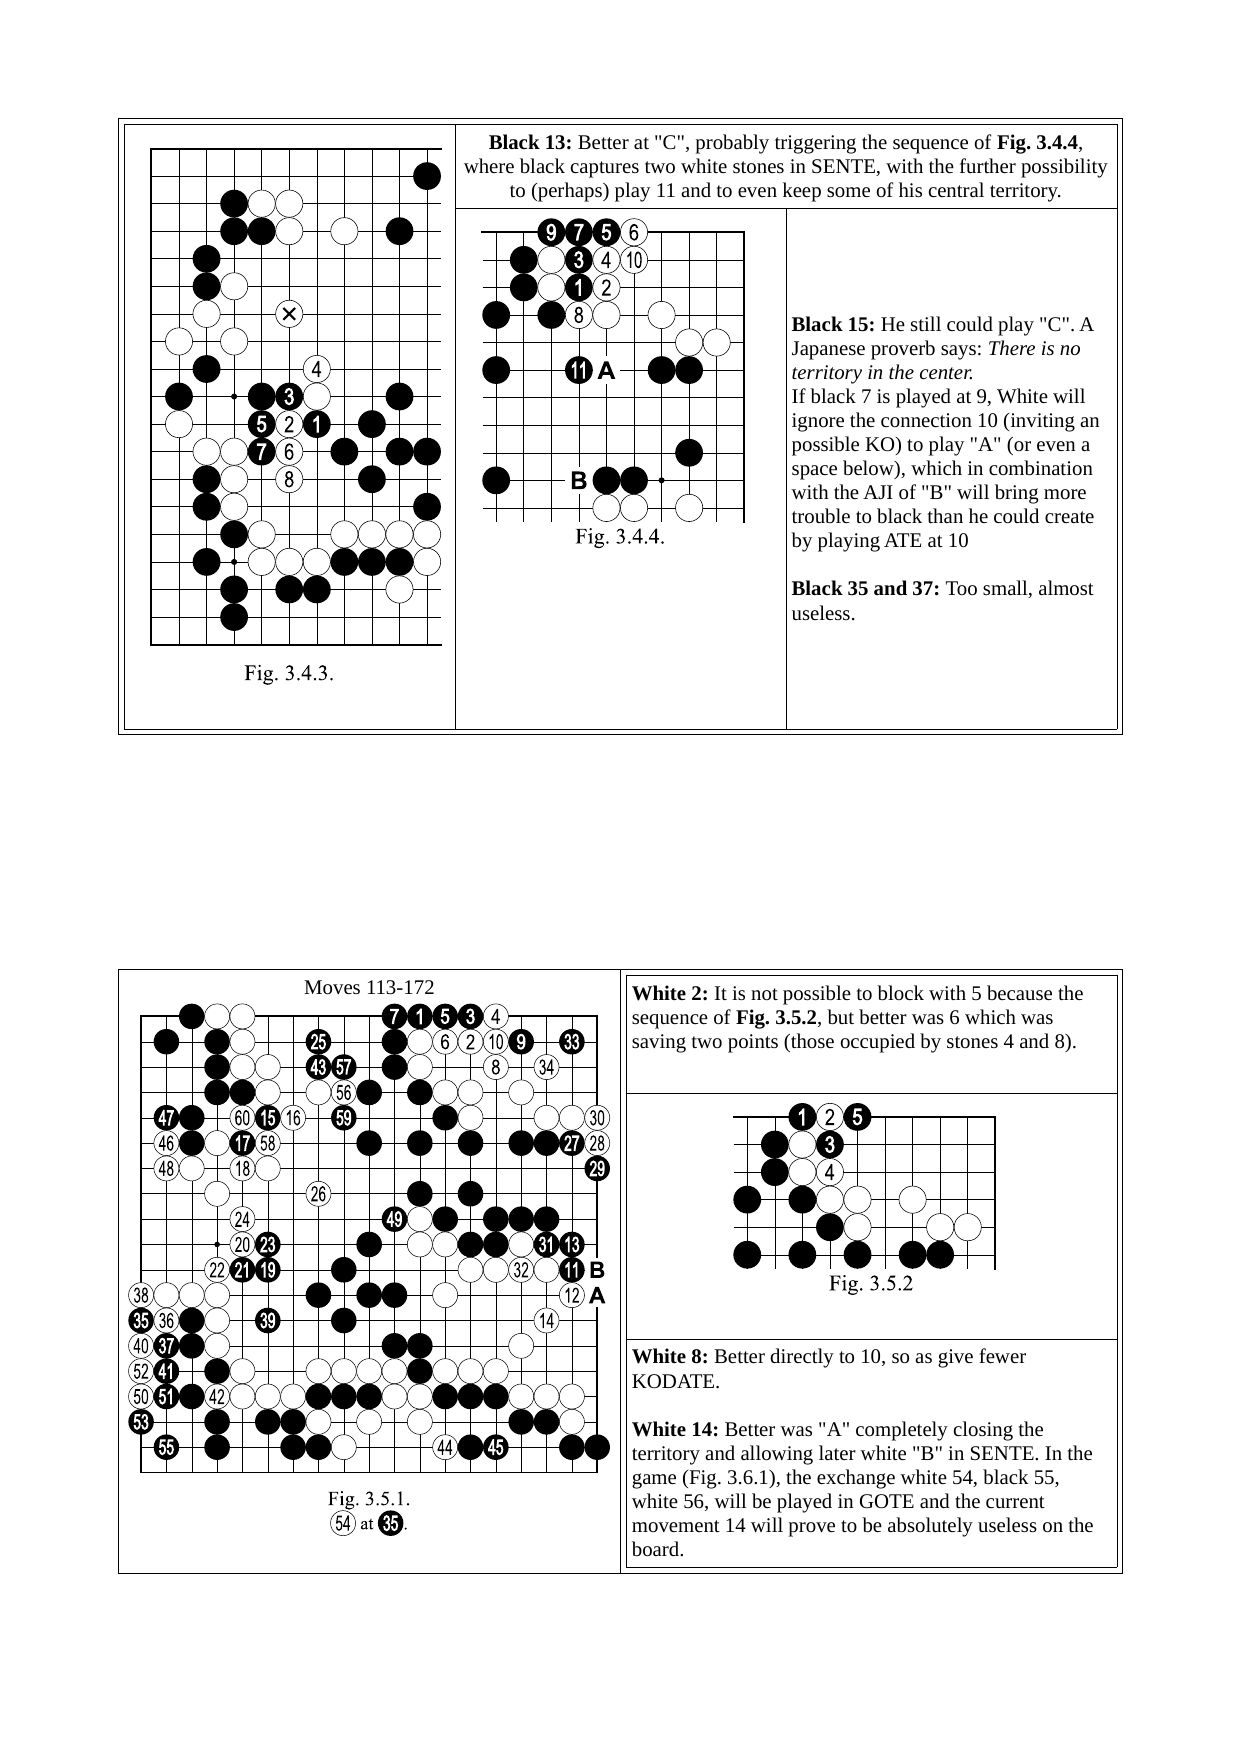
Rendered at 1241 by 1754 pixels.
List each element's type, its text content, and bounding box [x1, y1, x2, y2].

table_cell White 8: Better directly to 10, so as give fewer KODATE. White 14: Better was "A" completely closing the territory and allowing later white "B" in SENTE. In the game (Fig. 3.6.1), the exchange white 54, black 55, white 56, will be played in GOTE and the current movement 14 will prove to be absolutely useless on the board. [627, 1340, 1117, 1567]
table_cell [456, 209, 786, 728]
table_cell [119, 119, 1122, 734]
table_header Black 13: Better at "C", probably triggering the sequence of Fig. 3.4.4, where black captures two white stones in SENTE, with the further possibility to (perhaps) play 11 and to even keep some of his central territory. [456, 125, 1117, 208]
table_header [621, 970, 1122, 1573]
table_header Moves 113-172 [119, 970, 620, 1573]
table_cell [627, 1094, 1117, 1339]
table_header [125, 125, 455, 728]
table_cell Black 15: He still could play "C". A Japanese proverb says: There is no territory in the center. If black 7 is played at 9, White will ignore the connection 10 (inviting an possible KO) to play "A" (or even a space below), which in combination with the AJI of "B" will bring more trouble to black than he could create by playing ATE at 10 Black 35 and 37: Too small, almost useless. [787, 209, 1117, 728]
table_header White 2: It is not possible to block with 5 because the sequence of Fig. 3.5.2, but better was 6 which was saving two points (those occupied by stones 4 and 8). [627, 976, 1117, 1092]
